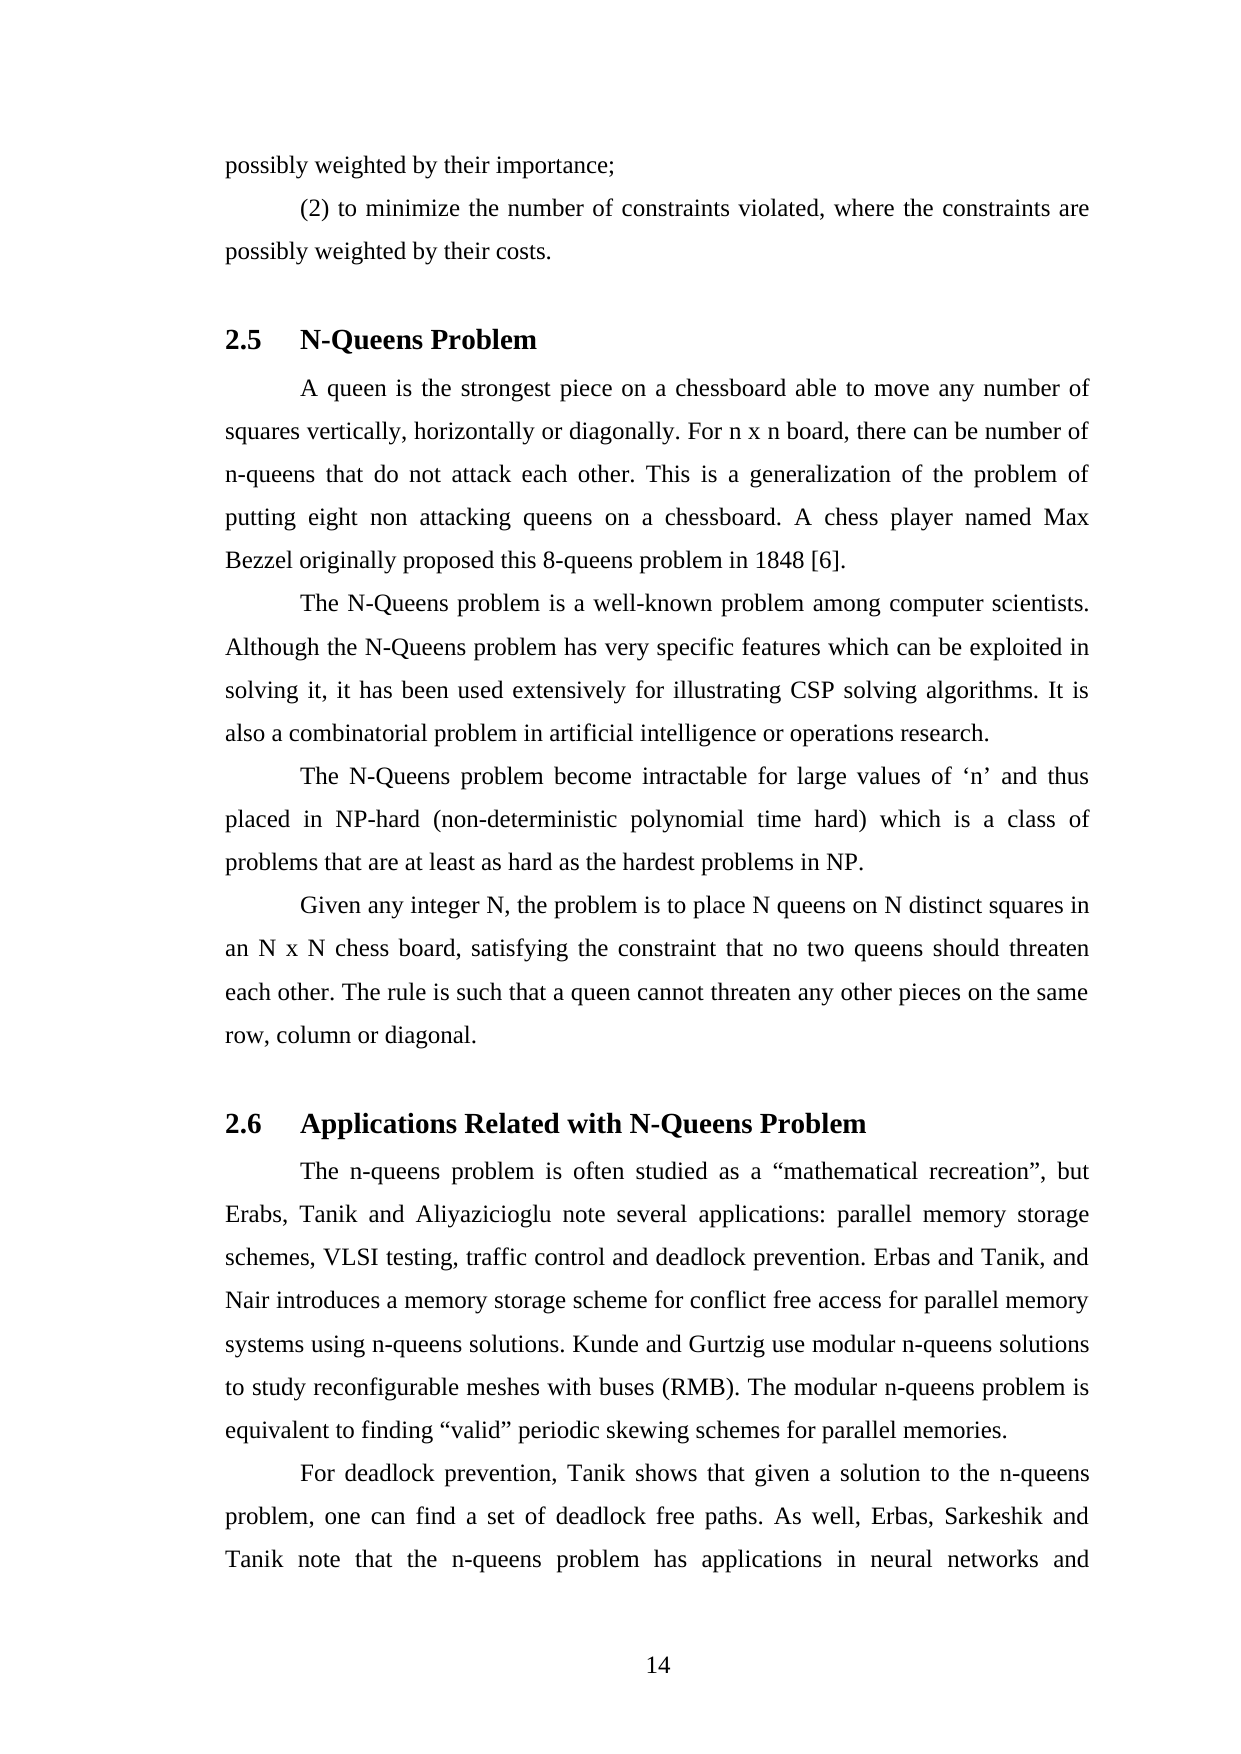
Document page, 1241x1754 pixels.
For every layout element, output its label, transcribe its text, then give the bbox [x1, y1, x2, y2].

text The N-Queens problem become intractable for large values of ‘n’ and thus placed in NP-hard (non-deterministic polynomial time hard) which is a class of problems that are at least as hard as the hardest problems in NP. [225, 761, 1091, 876]
text 2.5 N-Queens Problem [225, 322, 1091, 356]
text (2) to minimize the number of constraints violated, where the constraints are possibly weighted by their costs. [225, 193, 1091, 265]
text The n-queens problem is often studied as a “mathematical recreation”, but Erabs, Tanik and Aliyazicioglu note several applications: parallel memory storage schemes, VLSI testing, traffic control and deadlock prevention. Erbas and Tanik, and Nair introduces a memory storage scheme for conflict free access for parallel memory systems using n-queens solutions. Kunde and Gurtzig use modular n-queens solutions to study reconfigurable meshes with buses (RMB). The modular n-queens problem is equivalent to finding “valid” periodic skewing schemes for parallel memories. [225, 1156, 1091, 1444]
text The N-Queens problem is a well-known problem among computer scientists. Although the N-Queens problem has very specific features which can be exploited in solving it, it has been used extensively for illustrating CSP solving algorithms. It is also a combinatorial problem in artificial intelligence or operations research. [225, 588, 1091, 747]
text For deadlock prevention, Tanik shows that given a solution to the n-queens problem, one can find a set of deadlock free paths. As well, Erbas, Sarkeshik and Tanik note that the n-queens problem has applications in neural networks and [225, 1458, 1091, 1573]
text A queen is the strongest piece on a chessboard able to move any number of squares vertically, horizontally or diagonally. For n x n board, there can be number of n-queens that do not attack each other. This is a generalization of the problem of putting eight non attacking queens on a chessboard. A chess player named Max Bezzel originally proposed this 8-queens problem in 1848 [6]. [225, 373, 1091, 574]
text Given any integer N, the problem is to place N queens on N distinct squares in an N x N chess board, satisfying the constraint that no two queens should threaten each other. The rule is such that a queen cannot threaten any other pieces on the same row, column or diagonal. [225, 890, 1091, 1048]
text possibly weighted by their importance; [225, 150, 1091, 179]
text 2.6 Applications Related with N-Queens Problem [225, 1106, 1091, 1139]
